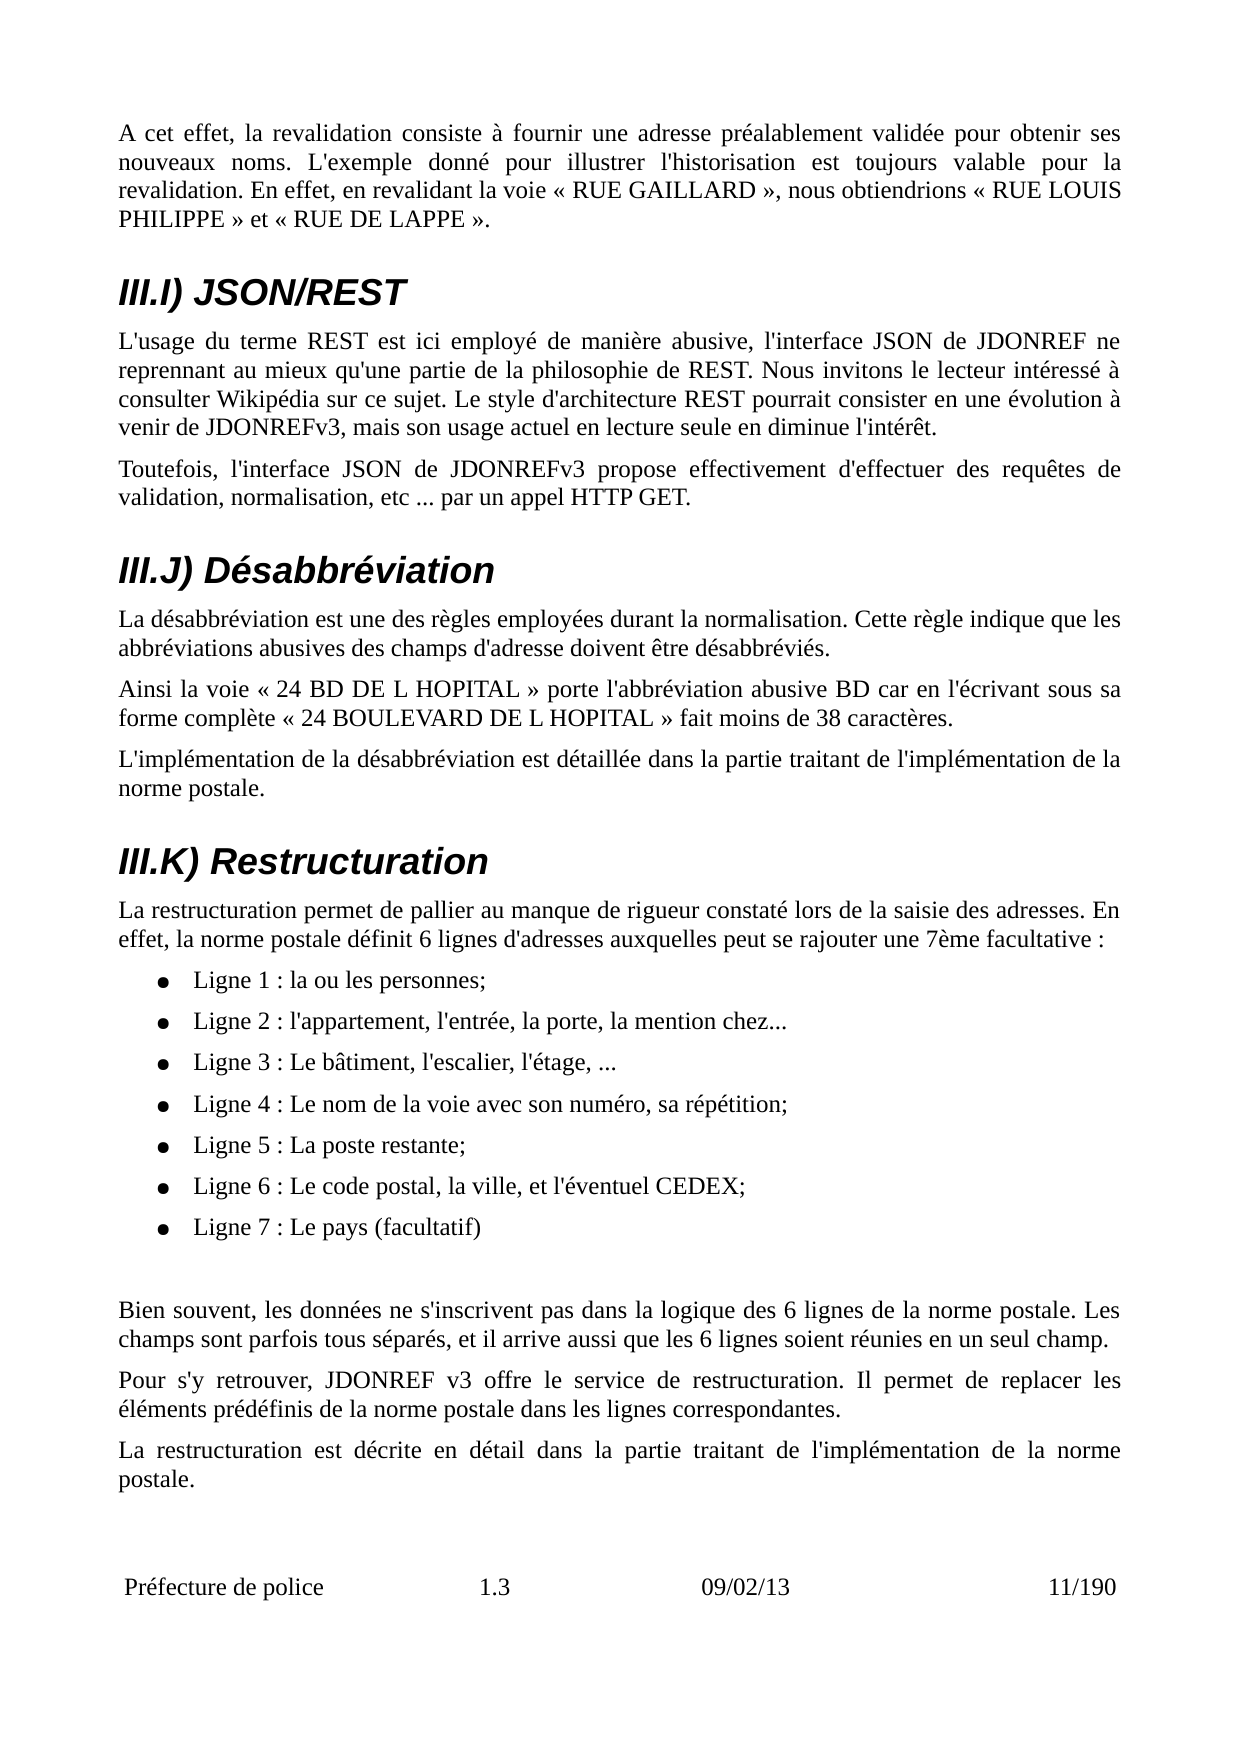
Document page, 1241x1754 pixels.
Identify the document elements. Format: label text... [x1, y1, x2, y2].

text L'usage du terme REST est ici employé de manière abusive, l'interface JSON de JDONREF ne reprennant au mieux qu'une partie de la philosophie de REST. Nous invitons le lecteur intéressé à consulter Wikipédia sur ce sujet. Le style d'architecture REST pourrait consister en une évolution à venir de JDONREFv3, mais son usage actuel en lecture seule en diminue l'intérêt. [118, 326, 1122, 441]
text Toutefois, l'interface JSON de JDONREFv3 propose effectivement d'effectuer des requêtes de validation, normalisation, etc ... par un appel HTTP GET. [118, 454, 1122, 511]
list Ligne 7 : Le pays (facultatif) [156, 1212, 1122, 1241]
list Ligne 6 : Le code postal, la ville, et l'éventuel CEDEX; [156, 1171, 1122, 1200]
text Bien souvent, les données ne s'inscrivent pas dans la logique des 6 lignes de la norme postale. Les champs sont parfois tous séparés, et il arrive aussi que les 6 lignes soient réunies en un seul champ. [118, 1295, 1122, 1352]
list Ligne 1 : la ou les personnes; [156, 965, 1122, 994]
subtitle Restructuration [118, 839, 1122, 882]
list Ligne 2 : l'appartement, l'entrée, la porte, la mention chez... [156, 1006, 1122, 1035]
list Ligne 3 : Le bâtiment, l'escalier, l'étage, ... [156, 1047, 1122, 1076]
text Pour s'y retrouver, JDONREF v3 offre le service de restructuration. Il permet de replacer les éléments prédéfinis de la norme postale dans les lignes correspondantes. [118, 1365, 1122, 1422]
subtitle JSON/REST [118, 271, 1122, 314]
list Ligne 4 : Le nom de la voie avec son numéro, sa répétition; [156, 1089, 1122, 1117]
text L'implémentation de la désabbréviation est détaillée dans la partie traitant de l'implémentation de la norme postale. [118, 744, 1122, 802]
text La restructuration permet de pallier au manque de rigueur constaté lors de la saisie des adresses. En effet, la norme postale définit 6 lignes d'adresses auxquelles peut se rajouter une 7ème facultative : [118, 895, 1122, 952]
subtitle Désabbréviation [118, 549, 1122, 592]
text Ainsi la voie « 24 BD DE L HOPITAL » porte l'abbréviation abusive BD car en l'écrivant sous sa forme complète « 24 BOULEVARD DE L HOPITAL » fait moins de 38 caractères. [118, 674, 1122, 732]
text La désabbréviation est une des règles employées durant la normalisation. Cette règle indique que les abbréviations abusives des champs d'adresse doivent être désabbréviés. [118, 604, 1122, 662]
text La restructuration est décrite en détail dans la partie traitant de l'implémentation de la norme postale. [118, 1435, 1122, 1492]
text A cet effet, la revalidation consiste à fournir une adresse préalablement validée pour obtenir ses nouveaux noms. L'exemple donné pour illustrer l'historisation est toujours valable pour la revalidation. En effet, en revalidant la voie « RUE GAILLARD », nous obtiendrions « RUE LOUIS PHILIPPE » et « RUE DE LAPPE ». [118, 118, 1122, 233]
list Ligne 5 : La poste restante; [156, 1130, 1122, 1159]
